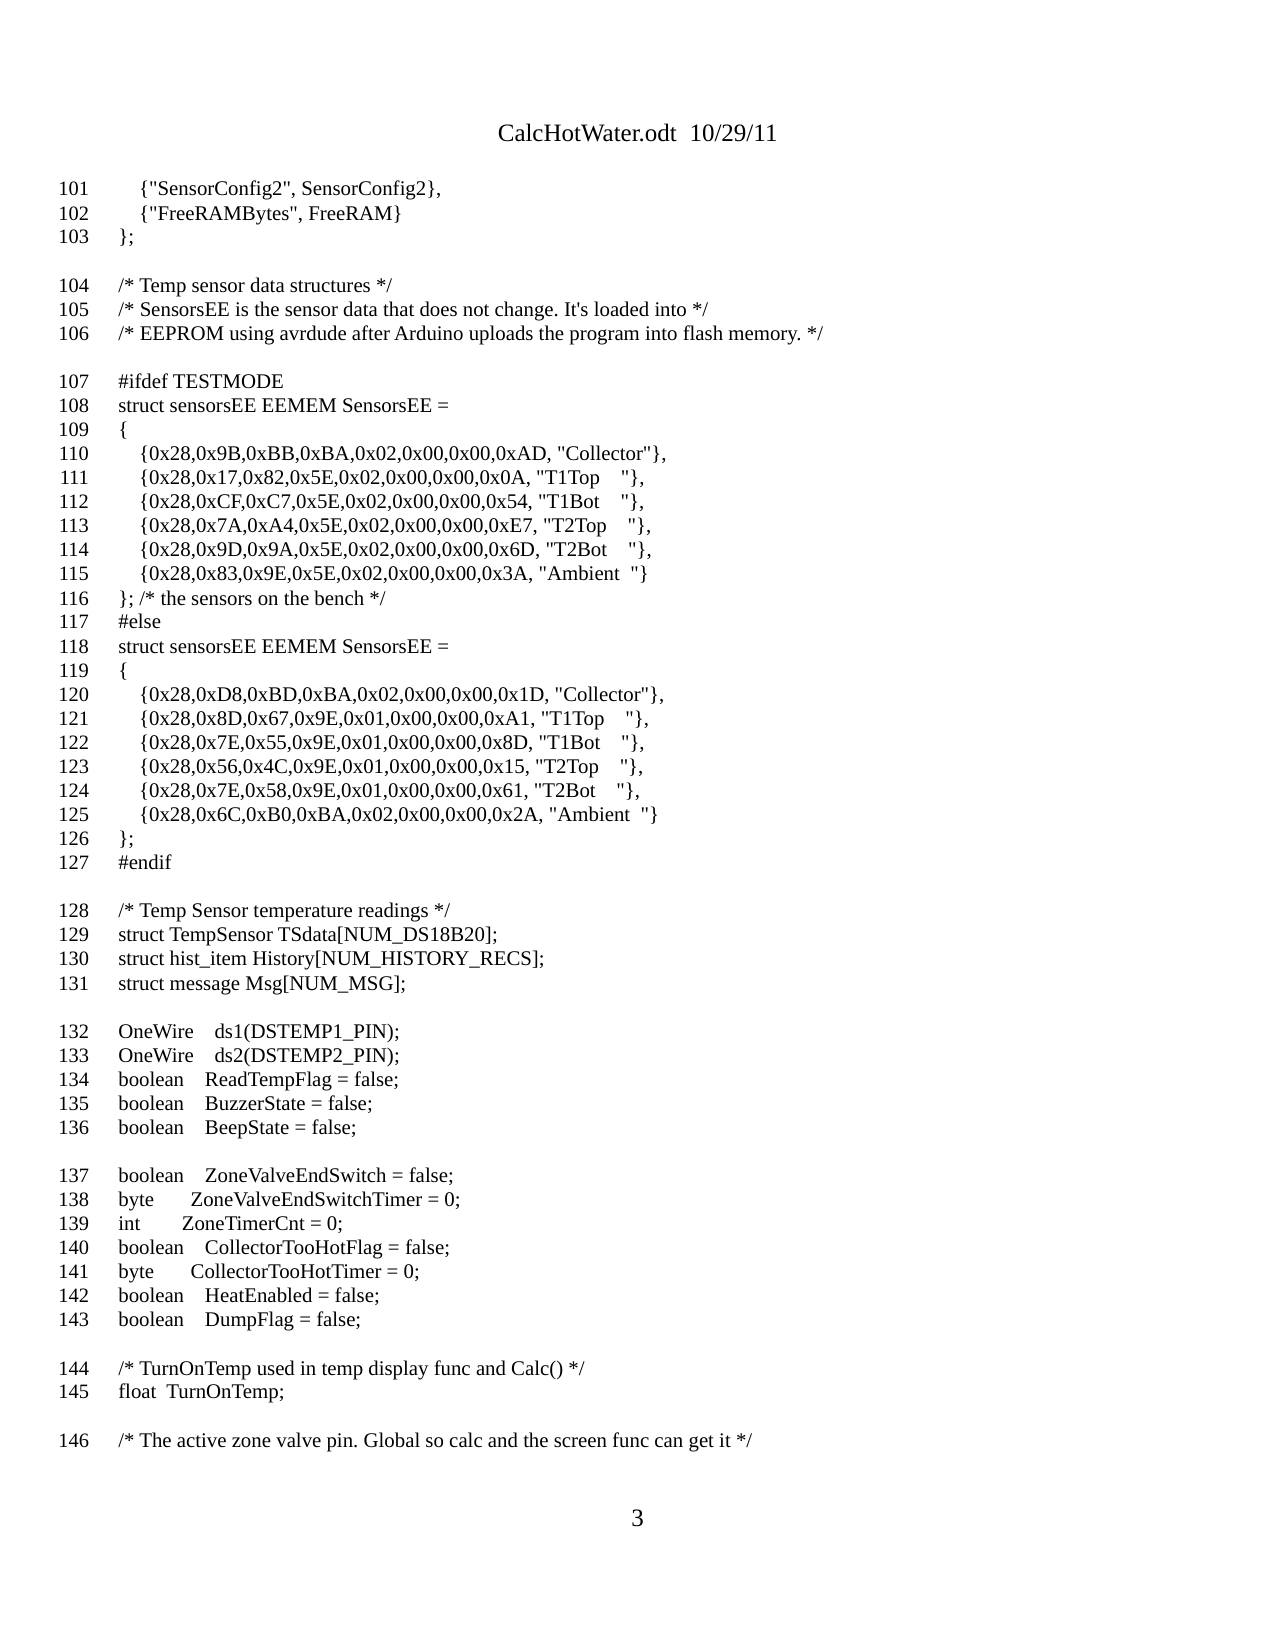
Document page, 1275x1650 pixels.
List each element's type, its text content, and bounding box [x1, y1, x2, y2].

text {0x28,0x7A,0xA4,0x5E,0x02,0x00,0x00,0xE7, "T2Top "}, [118, 513, 1157, 537]
text int ZoneTimerCnt = 0; [118, 1211, 1157, 1235]
text byte CollectorTooHotTimer = 0; [118, 1259, 1157, 1283]
text /* SensorsEE is the sensor data that does not change. It's loaded into */ [118, 297, 1157, 321]
text { [118, 658, 1157, 682]
text {0x28,0x7E,0x58,0x9E,0x01,0x00,0x00,0x61, "T2Bot "}, [118, 778, 1157, 802]
text }; [118, 224, 1157, 248]
text #ifdef TESTMODE [118, 369, 1157, 393]
text {0x28,0x17,0x82,0x5E,0x02,0x00,0x00,0x0A, "T1Top "}, [118, 465, 1157, 489]
text byte ZoneValveEndSwitchTimer = 0; [118, 1187, 1157, 1211]
text boolean HeatEnabled = false; [118, 1283, 1157, 1307]
text {0x28,0xCF,0xC7,0x5E,0x02,0x00,0x00,0x54, "T1Bot "}, [118, 489, 1157, 513]
text #endif [118, 850, 1157, 874]
text boolean ReadTempFlag = false; [118, 1067, 1157, 1091]
text {"SensorConfig2", SensorConfig2}, [118, 176, 1157, 200]
text /* Temp sensor data structures */ [118, 273, 1157, 297]
text float TurnOnTemp; [118, 1379, 1157, 1403]
text {0x28,0x8D,0x67,0x9E,0x01,0x00,0x00,0xA1, "T1Top "}, [118, 706, 1157, 730]
text { [118, 417, 1157, 441]
text #else [118, 609, 1157, 633]
text /* EEPROM using avrdude after Arduino uploads the program into flash memory. */ [118, 321, 1157, 345]
text {0x28,0xD8,0xBD,0xBA,0x02,0x00,0x00,0x1D, "Collector"}, [118, 682, 1157, 706]
text boolean BeepState = false; [118, 1115, 1157, 1139]
text struct sensorsEE EEMEM SensorsEE = [118, 393, 1157, 417]
text {"FreeRAMBytes", FreeRAM} [118, 200, 1157, 224]
text /* TurnOnTemp used in temp display func and Calc() */ [118, 1355, 1157, 1379]
text {0x28,0x56,0x4C,0x9E,0x01,0x00,0x00,0x15, "T2Top "}, [118, 754, 1157, 778]
text /* The active zone valve pin. Global so calc and the screen func can get it */ [118, 1428, 1157, 1452]
text {0x28,0x83,0x9E,0x5E,0x02,0x00,0x00,0x3A, "Ambient "} [118, 561, 1157, 585]
text struct message Msg[NUM_MSG]; [118, 970, 1157, 994]
text boolean DumpFlag = false; [118, 1307, 1157, 1331]
text }; /* the sensors on the bench */ [118, 585, 1157, 609]
text struct hist_item History[NUM_HISTORY_RECS]; [118, 946, 1157, 970]
text boolean BuzzerState = false; [118, 1091, 1157, 1115]
text }; [118, 826, 1157, 850]
text {0x28,0x9D,0x9A,0x5E,0x02,0x00,0x00,0x6D, "T2Bot "}, [118, 537, 1157, 561]
text OneWire ds2(DSTEMP2_PIN); [118, 1043, 1157, 1067]
text struct TempSensor TSdata[NUM_DS18B20]; [118, 922, 1157, 946]
text OneWire ds1(DSTEMP1_PIN); [118, 1018, 1157, 1043]
text boolean ZoneValveEndSwitch = false; [118, 1163, 1157, 1187]
text /* Temp Sensor temperature readings */ [118, 898, 1157, 922]
text {0x28,0x7E,0x55,0x9E,0x01,0x00,0x00,0x8D, "T1Bot "}, [118, 730, 1157, 754]
text {0x28,0x9B,0xBB,0xBA,0x02,0x00,0x00,0xAD, "Collector"}, [118, 441, 1157, 465]
text struct sensorsEE EEMEM SensorsEE = [118, 633, 1157, 658]
text boolean CollectorTooHotFlag = false; [118, 1235, 1157, 1259]
text {0x28,0x6C,0xB0,0xBA,0x02,0x00,0x00,0x2A, "Ambient "} [118, 802, 1157, 826]
